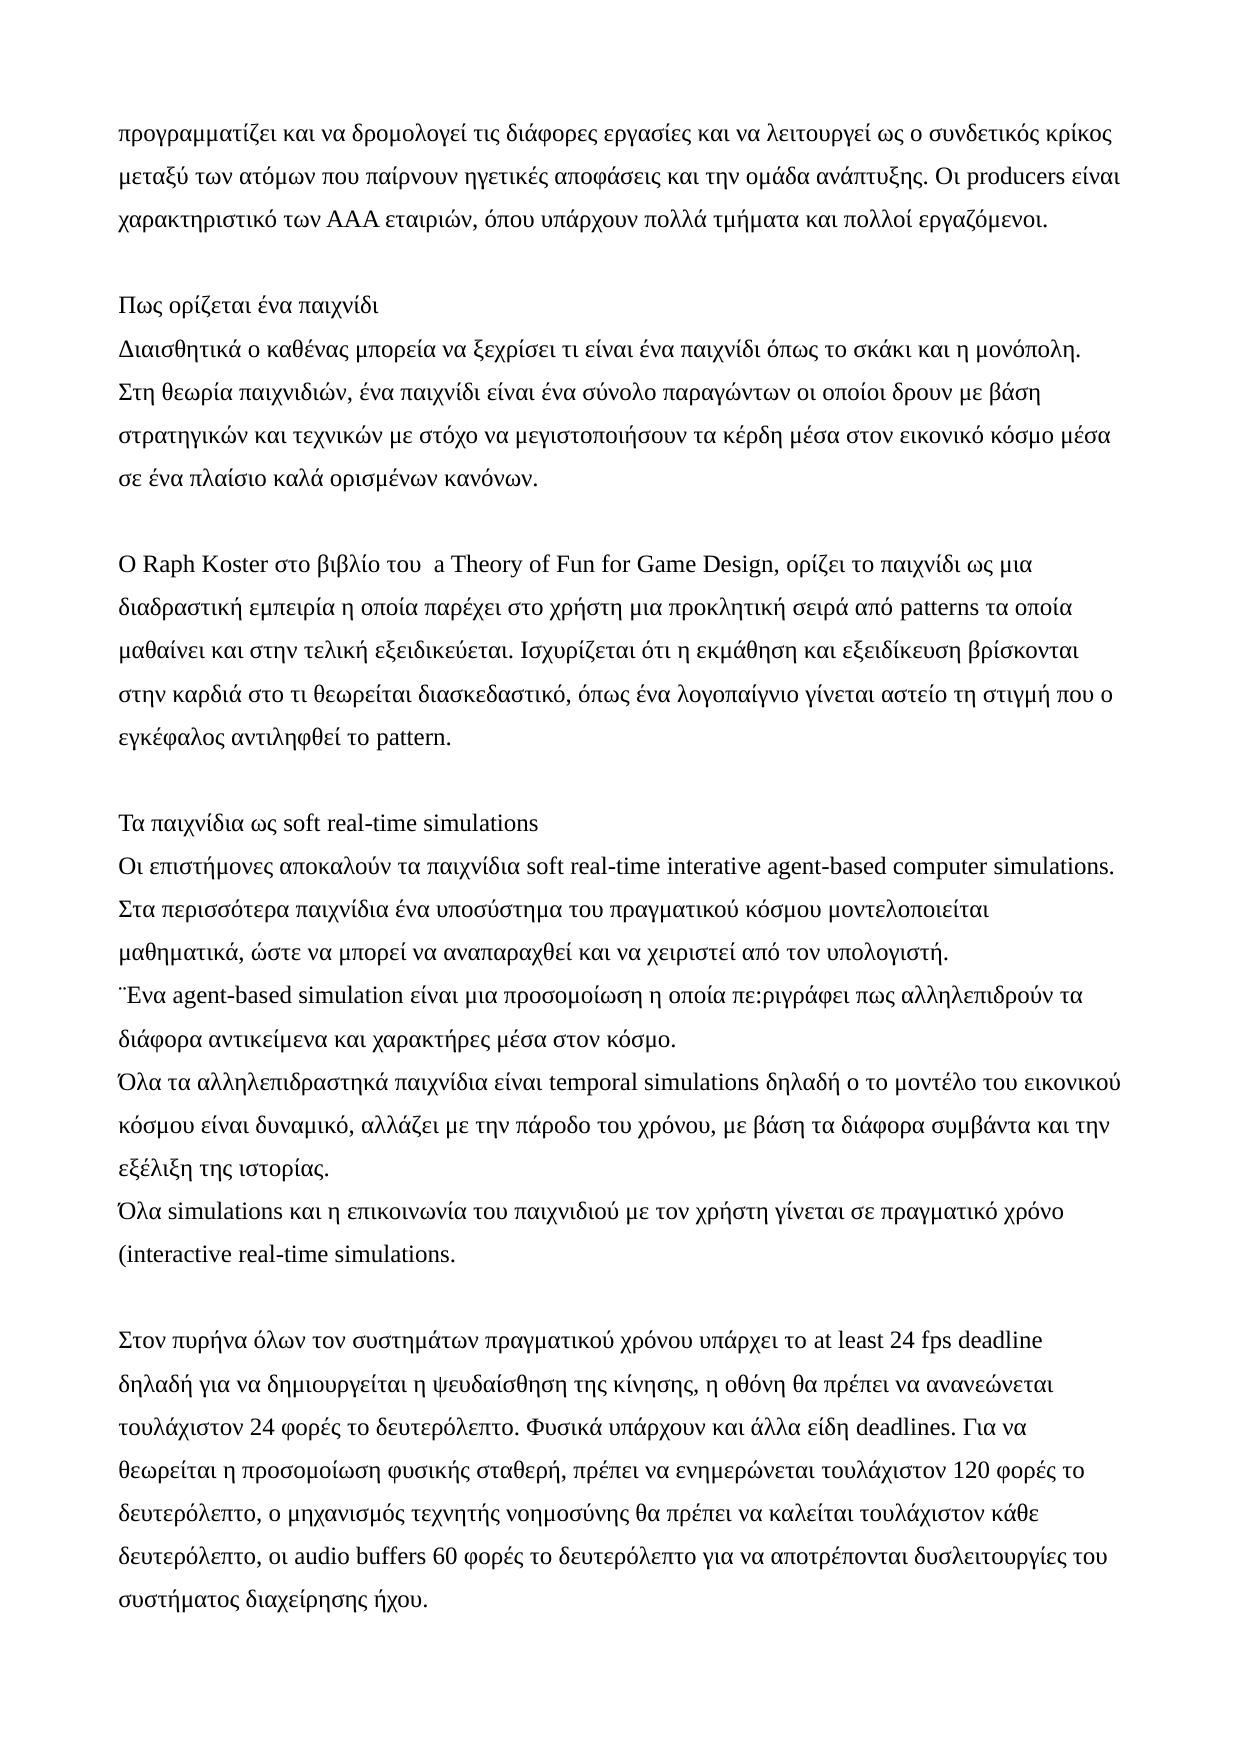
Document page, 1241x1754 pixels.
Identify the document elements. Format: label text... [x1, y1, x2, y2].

text Στον πυρήνα όλων τον συστημάτων πραγματικού χρόνου υπάρχει το at least 24 fps deadline δηλαδή για να δημιουργείται η ψευδαίσθηση της κίνησης, η οθόνη θα πρέπει να ανανεώνεται τουλάχιστον 24 φορές το δευτερόλεπτο. Φυσικά υπάρχουν και άλλα είδη deadlines. Για να θεωρείται η προσομοίωση φυσικής σταθερή, πρέπει να ενημερώνεται τουλάχιστον 120 φορές το δευτερόλεπτο, ο μηχανισμός τεχνητής νοημοσύνης θα πρέπει να καλείται τουλάχιστον κάθε δευτερόλεπτο, οι audio buffers 60 φορές το δευτερόλεπτο για να αποτρέπονται δυσλειτουργίες του συστήματος διαχείρησης ήχου. [118, 1326, 1122, 1613]
text ¨Ενα agent-based simulation είναι μια προσομοίωση η οποία πε:ριγράφει πως αλληλεπιδρούν τα διάφορα αντικείμενα και χαρακτήρες μέσα στον κόσμο. [118, 981, 1122, 1052]
text Ο Raph Koster στο βιβλίο του a Theory of Fun for Game Design, ορίζει το παιχνίδι ως μια διαδραστική εμπειρία η οποία παρέχει στο χρήστη μια προκλητική σειρά από patterns τα οποία μαθαίνει και στην τελική εξειδικεύεται. Ισχυρίζεται ότι η εκμάθηση και εξειδίκευση βρίσκονται στην καρδιά στο τι θεωρείται διασκεδαστικό, όπως ένα λογοπαίγνιο γίνεται αστείο τη στιγμή που ο εγκέφαλος αντιληφθεί το pattern. [118, 549, 1122, 751]
text Στα περισσότερα παιχνίδια ένα υποσύστημα του πραγματικού κόσμου μοντελοποιείται μαθηματικά, ώστε να μπορεί να αναπαραχθεί και να χειριστεί από τον υπολογιστή. [118, 894, 1122, 966]
text Οι επιστήμονες αποκαλούν τα παιχνίδια soft real-time interative agent-based computer simulations. [118, 851, 1122, 880]
text Όλα τα αλληλεπιδραστηκά παιχνίδια είναι temporal simulations δηλαδή ο το μοντέλο του εικονικού κόσμου είναι δυναμικό, αλλάζει με την πάροδο του χρόνου, με βάση τα διάφορα συμβάντα και την εξέλιξη της ιστορίας. [118, 1067, 1122, 1182]
text Διαισθητικά ο καθένας μπορεία να ξεχρίσει τι είναι ένα παιχνίδι όπως το σκάκι και η μονόπολη. Στη θεωρία παιχνιδιών, ένα παιχνίδι είναι ένα σύνολο παραγώντων οι οποίοι δρουν με βάση στρατηγικών και τεχνικών με στόχο να μεγιστοποιήσουν τα κέρδη μέσα στον εικονικό κόσμο μέσα σε ένα πλαίσιο καλά ορισμένων κανόνων. [118, 334, 1122, 492]
text Τα παιχνίδια ως soft real-time simulations [118, 808, 1122, 837]
text Πως ορίζεται ένα παιχνίδι [118, 291, 1122, 319]
text προγραμματίζει και να δρομολογεί τις διάφορες εργασίες και να λειτουργεί ως ο συνδετικός κρίκος μεταξύ των ατόμων που παίρνουν ηγετικές αποφάσεις και την ομάδα ανάπτυξης. Οι producers είναι χαρακτηριστικό των ΑΑΑ εταιριών, όπου υπάρχουν πολλά τμήματα και πολλοί εργαζόμενοι. [118, 118, 1122, 233]
text Όλα simulations και η επικοινωνία του παιχνιδιού με τον χρήστη γίνεται σε πραγματικό χρόνο (interactive real-time simulations. [118, 1196, 1122, 1268]
